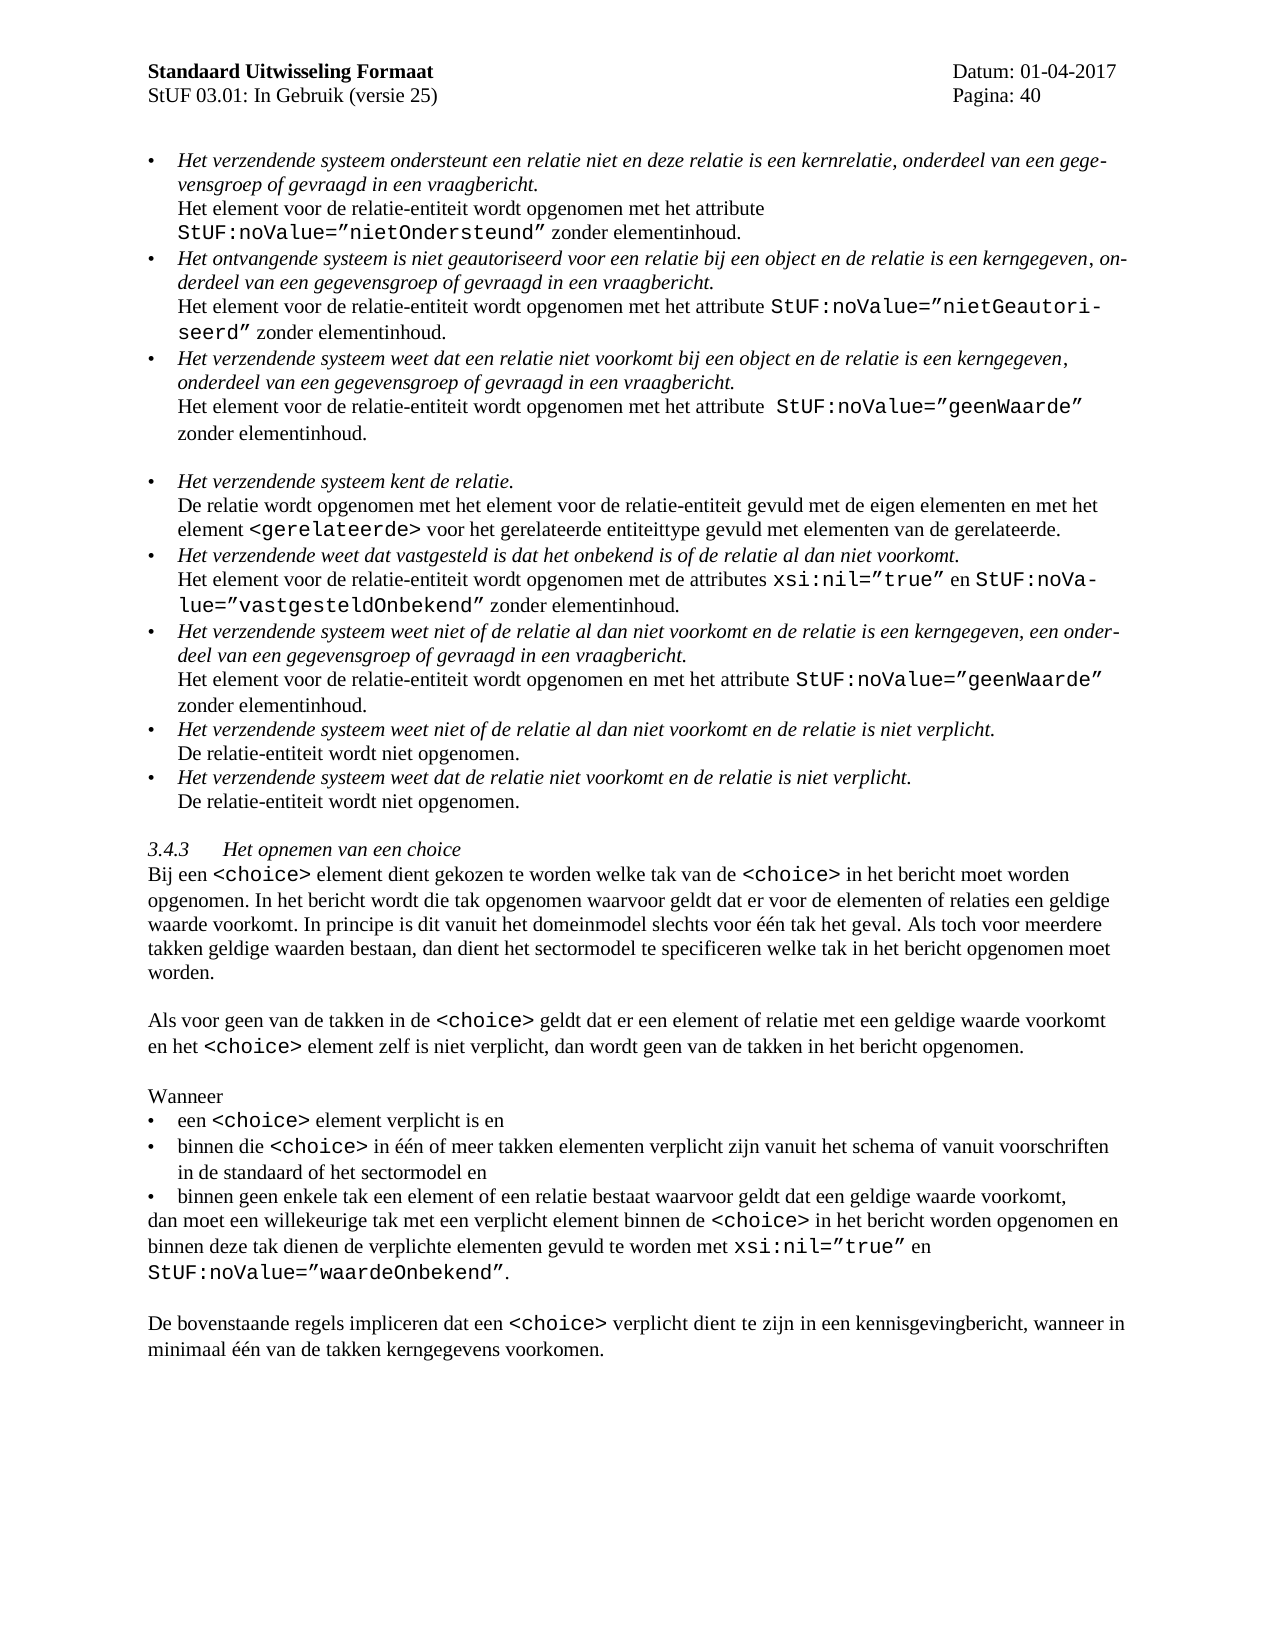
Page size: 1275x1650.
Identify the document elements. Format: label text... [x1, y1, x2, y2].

list Het verzendende systeem kent de relatie. De relatie wordt opgenomen met het element voor de relatie-entiteit gevuld met de eigen elementen en met het ele­ment <gerelateerde> voor het gerelateerde entiteittype gevuld met elementen van de gerelateerde. [148, 468, 1127, 543]
text Wanneer [148, 1084, 1127, 1108]
list Het verzendende systeem ondersteunt een relatie niet en deze relatie is een kernrelatie, onderdeel van een gege­vensgroep of gevraagd in een vraagbericht. [148, 148, 1127, 196]
list Het verzendende weet dat vastgesteld is dat het onbekend is of de relatie al dan niet voorkomt. Het element voor de relatie-entiteit wordt opgenomen met de attributes xsi:nil=”true” en StUF:noVa­lue=”vastgesteldOnbekend” zonder elementinhoud. [148, 543, 1127, 619]
list een <choice> element verplicht is en [148, 1108, 1127, 1134]
text De bovenstaande regels impliceren dat een <choice> verplicht dient te zijn in een kennisgevingbericht, wanneer in minimaal één van de takken kerngegevens voorkomen. [148, 1310, 1127, 1360]
list Het verzendende systeem weet dat de relatie niet voorkomt en de relatie is niet verplicht. De relatie-entiteit wordt niet opgenomen. [148, 765, 1127, 813]
text Bij een <choice> element dient gekozen te worden welke tak van de <choice> in het bericht moet worden opgenomen. In het bericht wordt die tak opgenomen waarvoor geldt dat er voor de elementen of relaties een geldige waarde voorkomt. In principe is dit vanuit het domeinmodel slechts voor één tak het geval. Als toch voor meerdere takken geldige waarden bestaan, dan dient het sectormodel te specificeren welke tak in het bericht opgenomen moet worden. [148, 861, 1127, 984]
list Het verzendende systeem weet niet of de relatie al dan niet voorkomt en de relatie is een kerngegeven, een onder­deel van een gegevensgroep of gevraagd in een vraagbericht. Het element voor de relatie-entiteit wordt opgenomen en met het attribute StUF:noValue=”geenWaarde” zonder elementinhoud. [148, 619, 1127, 717]
list binnen geen enkele tak een element of een relatie bestaat waarvoor geldt dat een geldige waarde voorkomt, [148, 1184, 1127, 1208]
list binnen die <choice> in één of meer takken elementen verplicht zijn vanuit het schema of vanuit voorschriften in de standaard of het sectormodel en [148, 1134, 1127, 1184]
subtitle Het opnemen van een choice [148, 837, 1127, 861]
text dan moet een willekeurige tak met een verplicht element binnen de <choice> in het bericht worden opgenomen en binnen deze tak dienen de verplichte elementen gevuld te worden met xsi:nil=”true” en StUF:noValue=”waardeOnbekend”. [148, 1208, 1127, 1286]
list Het verzendende systeem weet niet of de relatie al dan niet voorkomt en de relatie is niet verplicht. De relatie-entiteit wordt niet opgenomen. [148, 717, 1127, 765]
list Het verzendende systeem weet dat een relatie niet voorkomt bij een object en de relatie is een kerngegeven, onder­deel van een gegevensgroep of gevraagd in een vraagbericht. Het element voor de relatie-entiteit wordt opgenomen met het attribute StUF:noValue=”geenWaarde” zonder elementinhoud. [148, 346, 1127, 468]
text Als voor geen van de takken in de <choice> geldt dat er een element of relatie met een geldige waarde voorkomt en het <choice> element zelf is niet verplicht, dan wordt geen van de takken in het bericht opgenomen. [148, 1008, 1127, 1060]
list Het ontvangende systeem is niet geautoriseerd voor een relatie bij een object en de relatie is een kerngegeven, on­derdeel van een gegevensgroep of gevraagd in een vraagbericht. Het element voor de relatie-entiteit wordt opgenomen met het attribute StUF:noValue=”nietGeautori­seerd” zonder elementinhoud. [148, 246, 1127, 346]
list Het element voor de relatie-entiteit wordt opgenomen met het attribute StUF:noValue=”nietOndersteund” zonder elementinhoud. [177, 196, 1127, 246]
